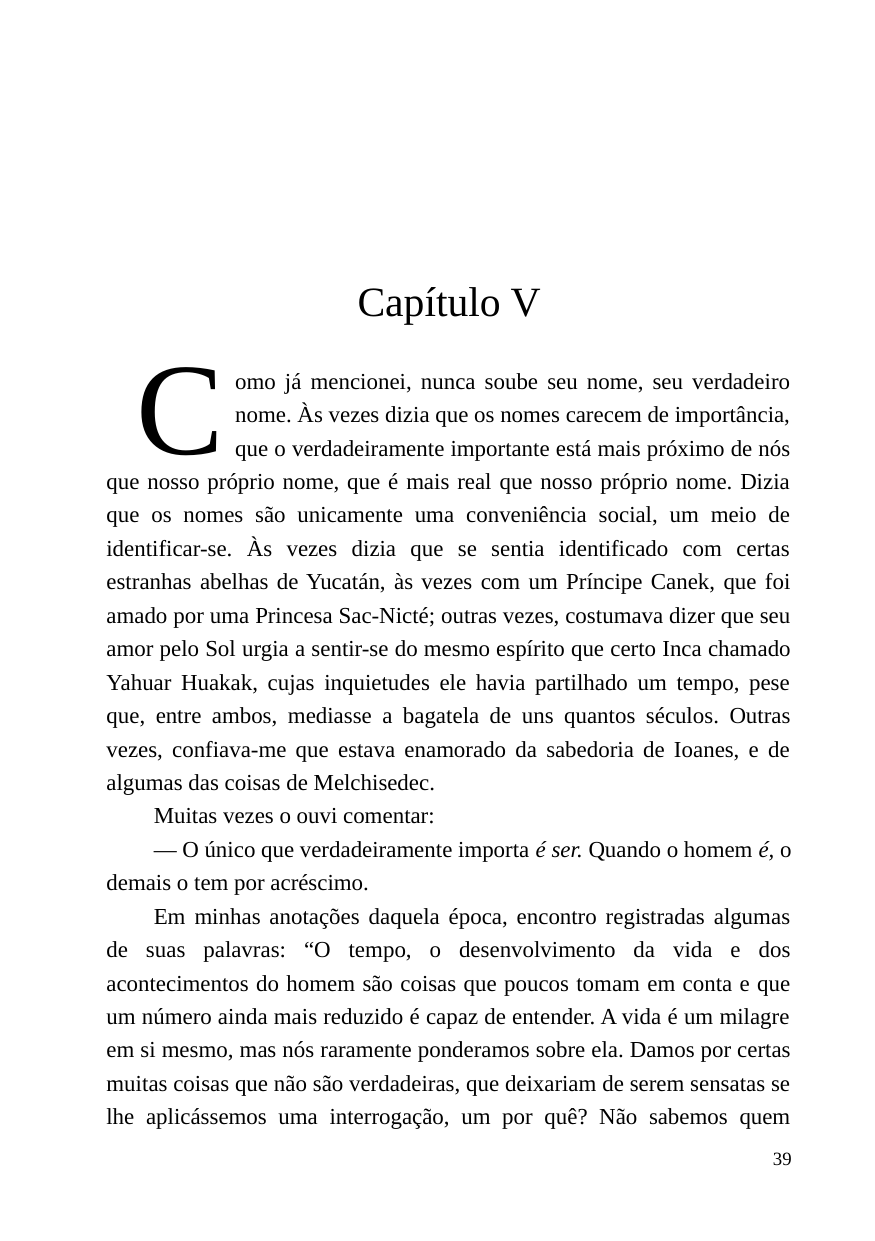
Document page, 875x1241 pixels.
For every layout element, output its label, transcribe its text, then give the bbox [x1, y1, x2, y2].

text — O único que verdadeiramente importa é ser. Quando o homem é, o demais o tem por acréscimo. [106, 836, 791, 896]
subtitle Capítulo V [106, 277, 791, 325]
text Como já mencionei, nunca soube seu nome, seu verdadeiro nome. Às vezes dizia que os nomes carecem de importância, que o verdadeiramente importante está mais próximo de nós que nosso próprio nome, que é mais real que nosso próprio nome. Dizia que os nomes são unicamente uma conveniência social, um meio de identificar-se. Às vezes dizia que se sentia identificado com certas estranhas abelhas de Yucatán, às vezes com um Príncipe Canek, que foi amado por uma Princesa Sac-Nicté; outras vezes, costumava dizer que seu amor pelo Sol urgia a sentir-se do mesmo espírito que certo Inca chamado Yahuar Huakak, cujas inquietudes ele havia partilhado um tempo, pese que, entre ambos, mediasse a bagatela de uns quantos séculos. Outras vezes, confiava-me que estava enamorado da sabedoria de Ioanes, e de algumas das coisas de Melchisedec. [106, 368, 791, 795]
text Em minhas anotações daquela época, encontro registradas algumas de suas palavras: “O tempo, o desenvolvimento da vida e dos acontecimentos do homem são coisas que poucos tomam em conta e que um número ainda mais reduzido é capaz de entender. A vida é um milagre em si mesmo, mas nós raramente ponderamos sobre ela. Damos por certas muitas coisas que não são verdadeiras, que deixariam de serem sensatas se lhe aplicássemos uma interrogação, um por quê? Não sabemos quem [106, 903, 791, 1130]
text Muitas vezes o ouvi comentar: [106, 802, 791, 829]
